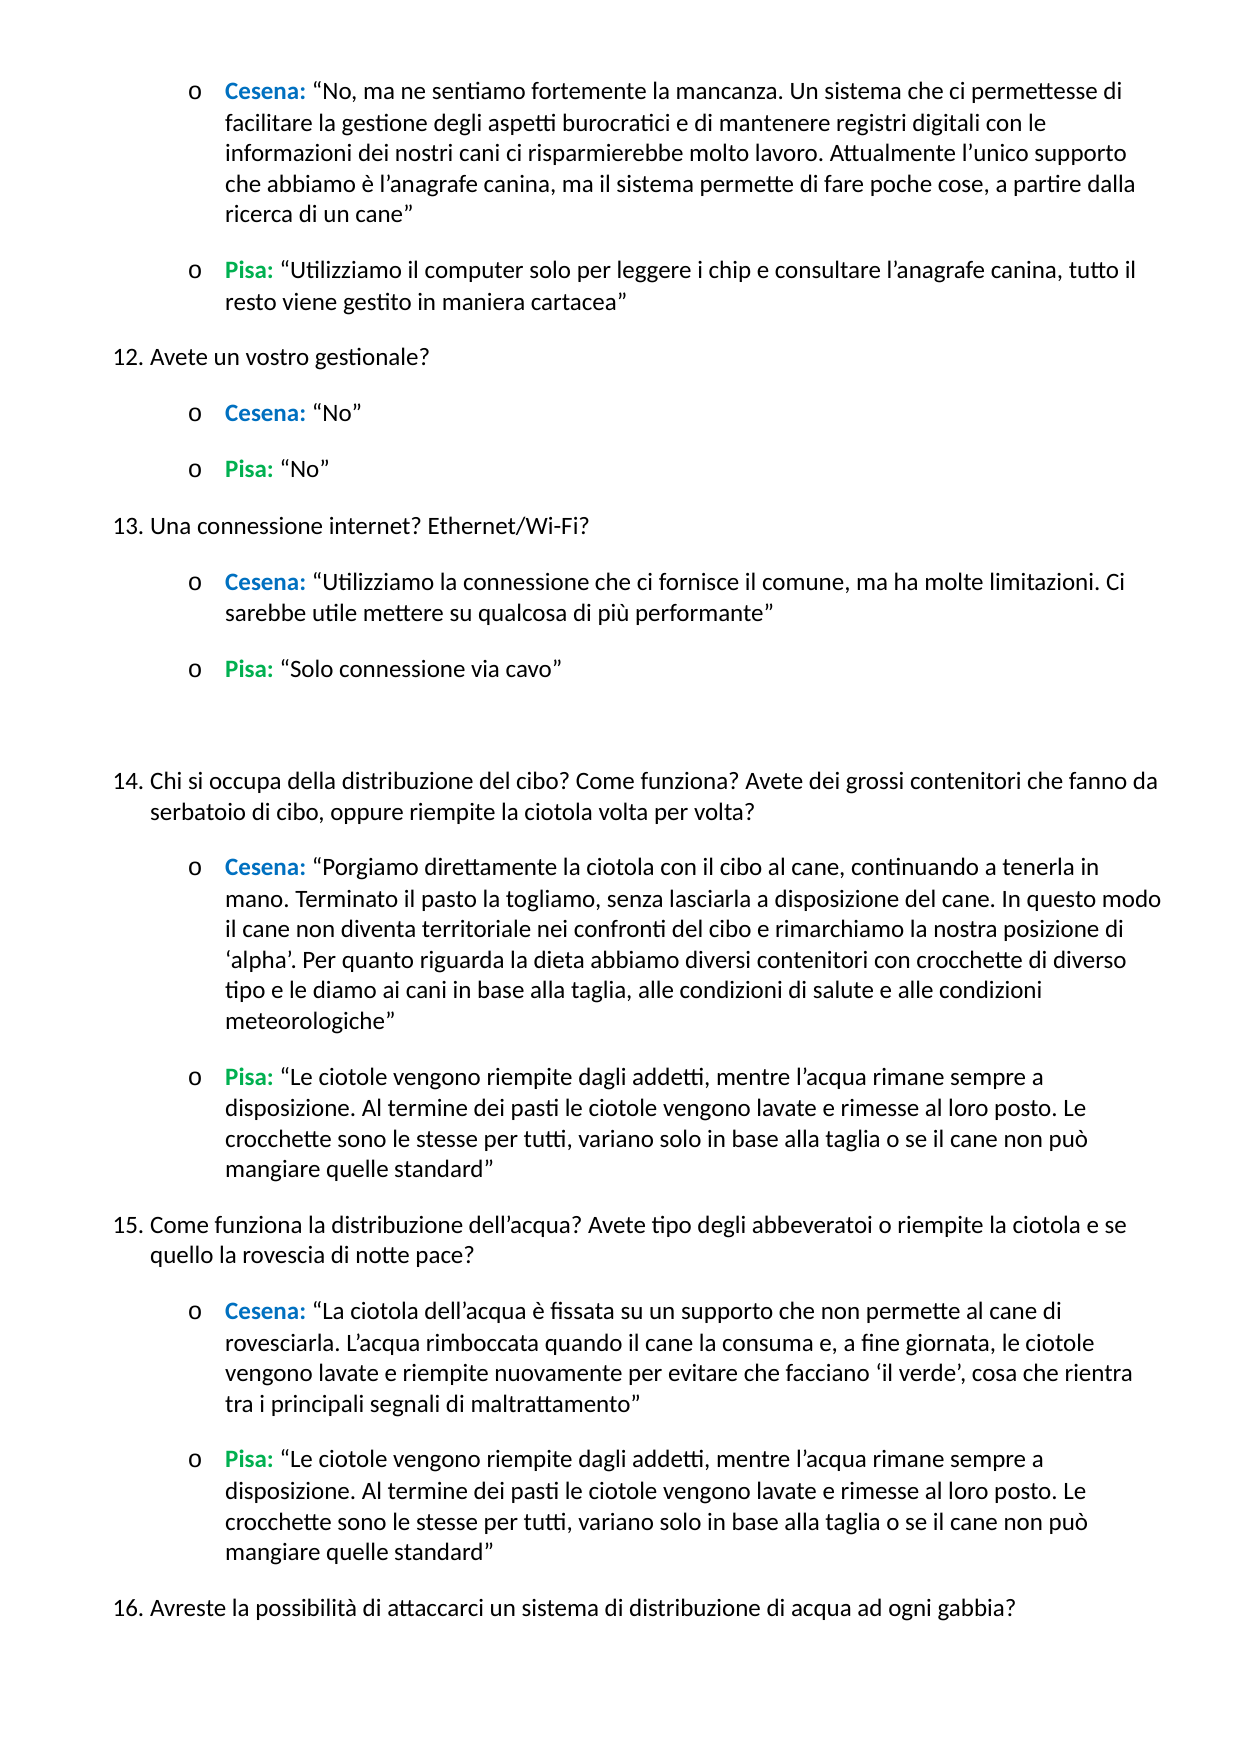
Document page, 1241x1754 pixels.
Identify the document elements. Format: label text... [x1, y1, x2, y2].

list Cesena: “Utilizziamo la connessione che ci fornisce il comune, ma ha molte limitazioni. Ci sarebbe utile mettere su qualcosa di più performante” [187, 566, 1165, 628]
list Avete un vostro gestionale? [112, 341, 1165, 372]
list Pisa: “No” [187, 453, 1165, 485]
list Cesena: “La ciotola dell’acqua è fissata su un supporto che non permette al cane di rovesciarla. L’acqua rimboccata quando il cane la consuma e, a fine giornata, le ciotole vengono lavate e riempite nuovamente per evitare che facciano ‘il verde’, cosa che rientra tra i principali segnali di maltrattamento” [187, 1295, 1165, 1418]
list Una connessione internet? Ethernet/Wi-Fi? [112, 510, 1165, 541]
list Cesena: “Porgiamo direttamente la ciotola con il cibo al cane, continuando a tenerla in mano. Terminato il pasto la togliamo, senza lasciarla a disposizione del cane. In questo modo il cane non diventa territoriale nei confronti del cibo e rimarchiamo la nostra posizione di ‘alpha’. Per quanto riguarda la dieta abbiamo diversi contenitori con crocchette di diverso tipo e le diamo ai cani in base alla taglia, alle condizioni di salute e alle condizioni meteorologiche” [187, 851, 1165, 1036]
list Avreste la possibilità di attaccarci un sistema di distribuzione di acqua ad ogni gabbia? [112, 1592, 1165, 1622]
list Come funziona la distribuzione dell’acqua? Avete tipo degli abbeveratoi o riempite la ciotola e se quello la rovescia di notte pace? [112, 1209, 1165, 1270]
list Pisa: “Le ciotole vengono riempite dagli addetti, mentre l’acqua rimane sempre a disposizione. Al termine dei pasti le ciotole vengono lavate e rimesse al loro posto. Le crocchette sono le stesse per tutti, variano solo in base alla taglia o se il cane non può mangiare quelle standard” [187, 1443, 1165, 1567]
list Cesena: “No, ma ne sentiamo fortemente la mancanza. Un sistema che ci permettesse di facilitare la gestione degli aspetti burocratici e di mantenere registri digitali con le informazioni dei nostri cani ci risparmierebbe molto lavoro. Attualmente l’unico supporto che abbiamo è l’anagrafe canina, ma il sistema permette di fare poche cose, a partire dalla ricerca di un cane” [187, 75, 1165, 229]
list Chi si occupa della distribuzione del cibo? Come funziona? Avete dei grossi contenitori che fanno da serbatoio di cibo, oppure riempite la ciotola volta per volta? [112, 765, 1165, 826]
list Pisa: “Le ciotole vengono riempite dagli addetti, mentre l’acqua rimane sempre a disposizione. Al termine dei pasti le ciotole vengono lavate e rimesse al loro posto. Le crocchette sono le stesse per tutti, variano solo in base alla taglia o se il cane non può mangiare quelle standard” [187, 1061, 1165, 1184]
list Cesena: “No” [187, 397, 1165, 428]
list Pisa: “Utilizziamo il computer solo per leggere i chip e consultare l’anagrafe canina, tutto il resto viene gestito in maniera cartacea” [187, 254, 1165, 316]
list Pisa: “Solo connessione via cavo” [187, 653, 1165, 685]
